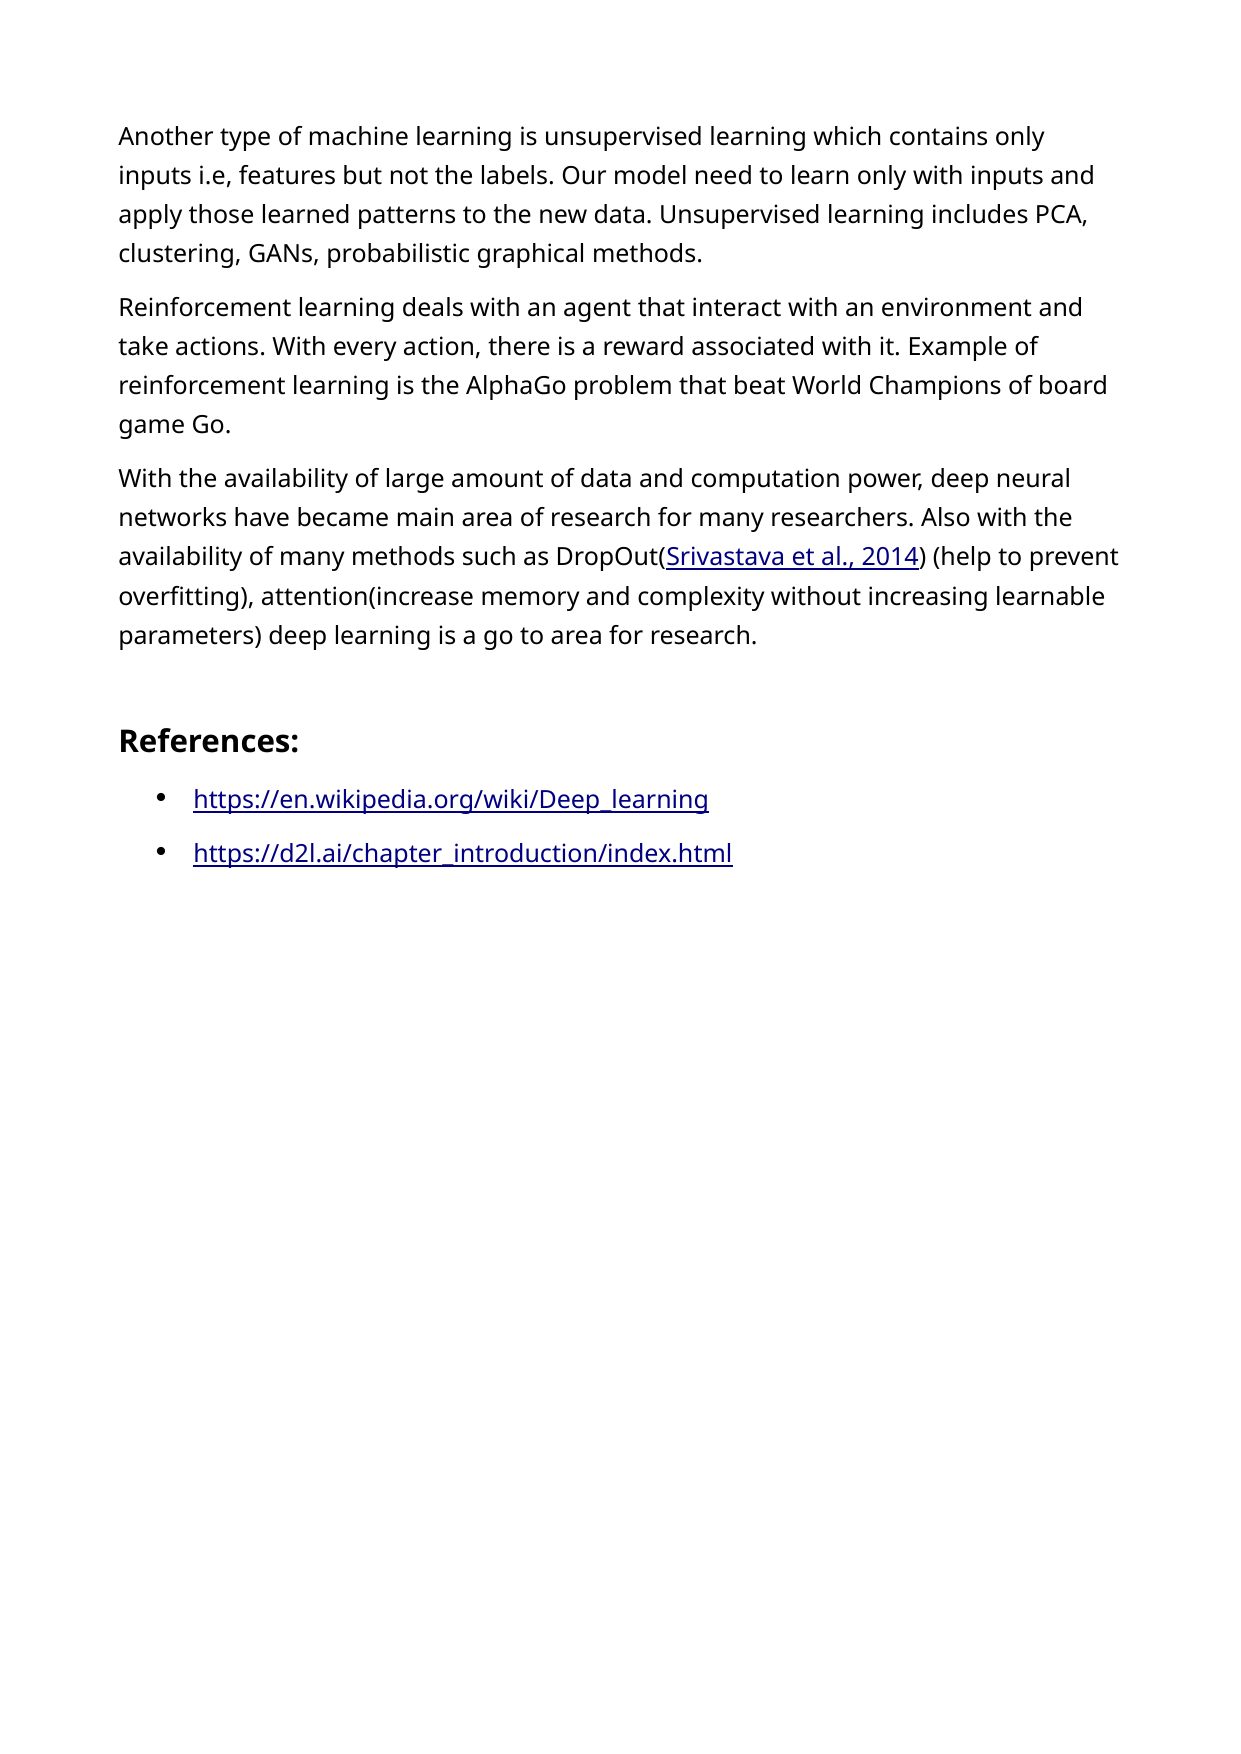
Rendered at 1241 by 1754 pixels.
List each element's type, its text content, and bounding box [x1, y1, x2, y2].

text Another type of machine learning is unsupervised learning which contains only inputs i.e, features but not the labels. Our model need to learn only with inputs and apply those learned patterns to the new data. Unsupervised learning includes PCA, clustering, GANs, probabilistic graphical methods. [118, 118, 1122, 270]
text With the availability of large amount of data and computation power, deep neural networks have became main area of research for many researchers. Also with the availability of many methods such as DropOut(Srivastava et al., 2014) (help to prevent overfitting), attention(increase memory and complexity without increasing learnable parameters) deep learning is a go to area for research. [118, 461, 1122, 651]
text Reinforcement learning deals with an agent that interact with an environment and take actions. With every action, there is a reward associated with it. Example of reinforcement learning is the AlphaGo problem that beat World Champions of board game Go. [118, 289, 1122, 441]
text References: [118, 719, 1122, 761]
list https://d2l.ai/chapter_introduction/index.html [156, 836, 1122, 870]
list https://en.wikipedia.org/wiki/Deep_learning [156, 782, 1122, 816]
